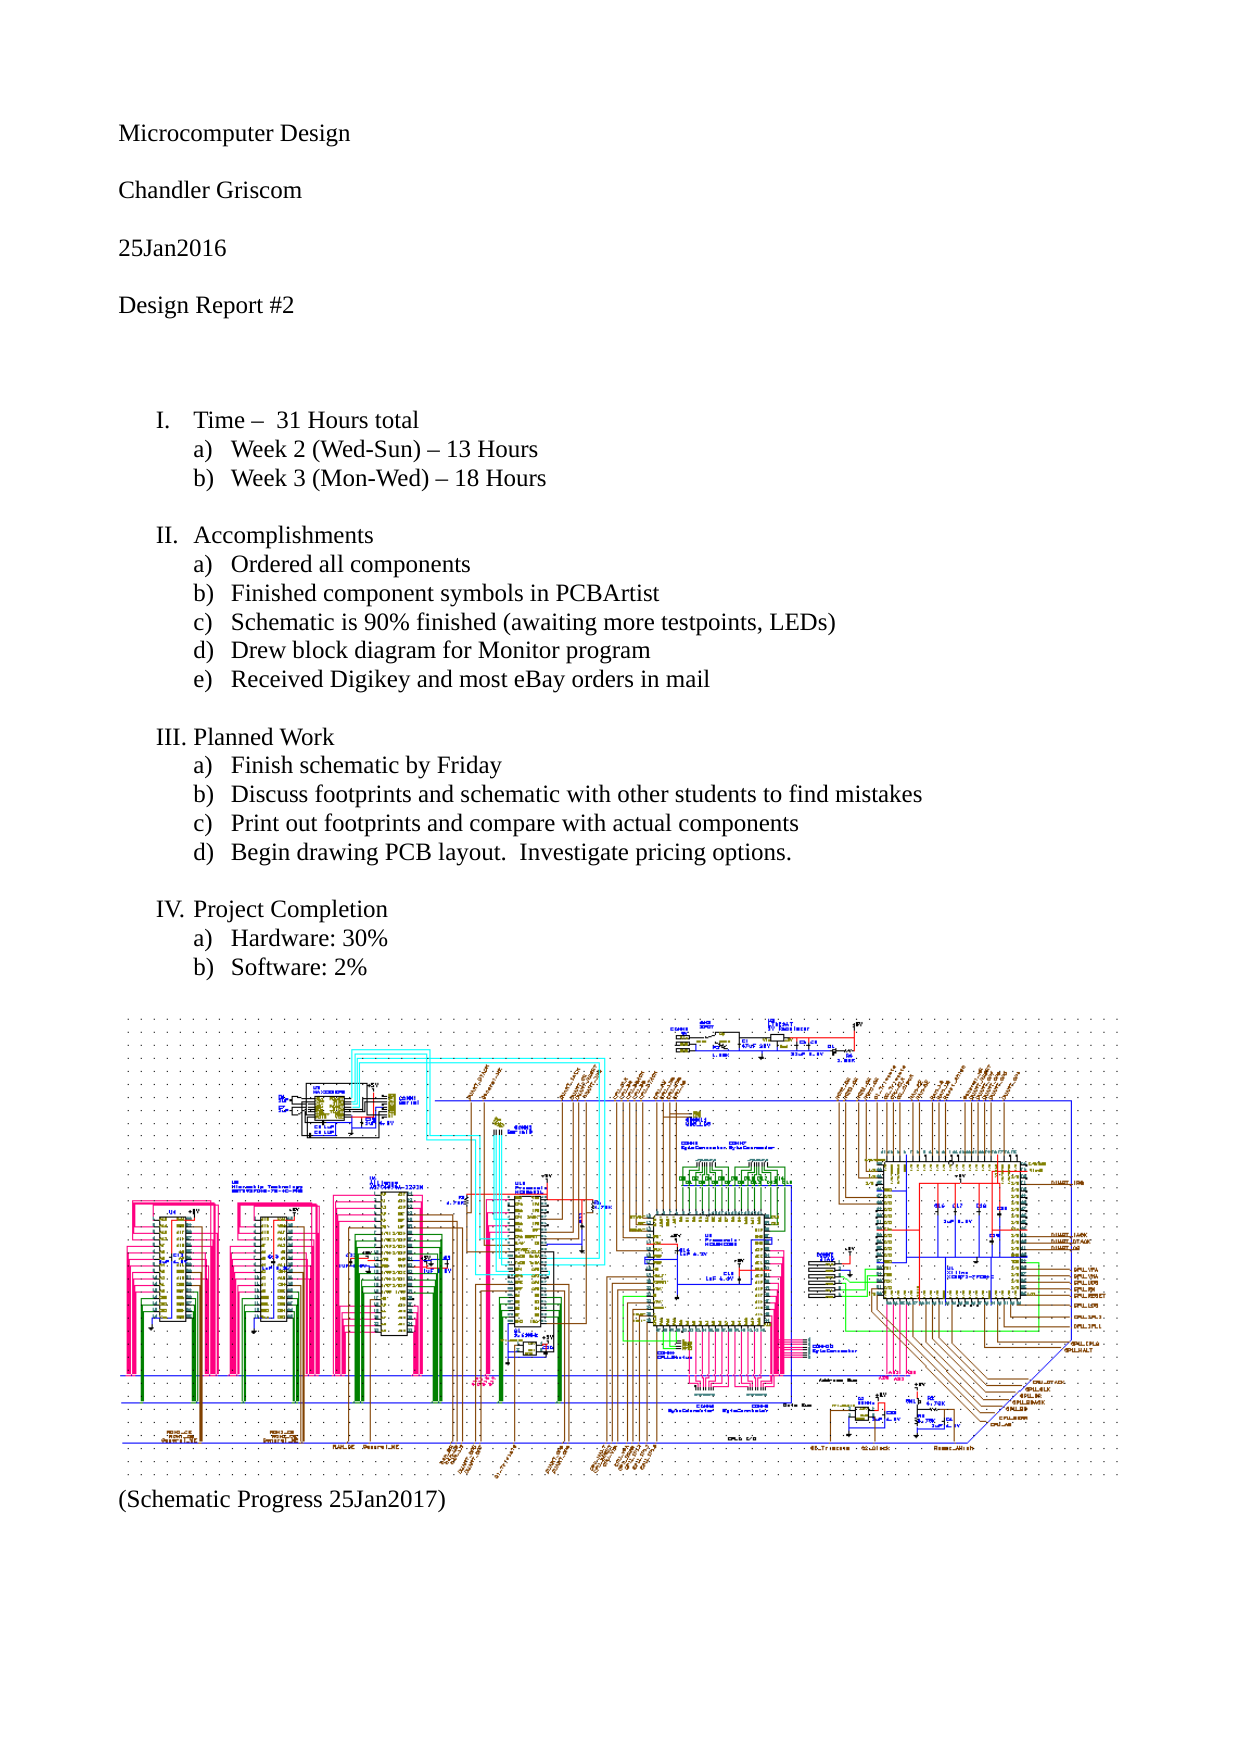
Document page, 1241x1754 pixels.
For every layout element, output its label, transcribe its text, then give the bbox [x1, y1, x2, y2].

list Schematic is 90% finished (awaiting more testpoints, LEDs) [193, 607, 1122, 636]
text 25Jan2016 [118, 233, 1122, 262]
text Design Report #2 [118, 291, 1122, 319]
text (Schematic Progress 25Jan2017) [118, 1485, 1122, 1513]
list Week 3 (Mon-Wed) – 18 Hours [193, 463, 1122, 492]
list Begin drawing PCB layout. Investigate pricing options. [193, 837, 1122, 866]
list Drew block diagram for Monitor program [193, 636, 1122, 664]
list Ordered all components [193, 549, 1122, 578]
list Finished component symbols in PCBArtist [193, 578, 1122, 607]
list Software: 2% [193, 952, 1122, 981]
list Print out footprints and compare with actual components [193, 808, 1122, 837]
list Received Digikey and most eBay orders in mail [193, 664, 1122, 693]
list Time – 31 Hours total [156, 406, 1122, 434]
text Chandler Griscom [118, 176, 1122, 204]
list Week 2 (Wed-Sun) – 13 Hours [193, 434, 1122, 463]
list Accomplishments [156, 521, 1122, 549]
list Discuss footprints and schematic with other students to find mistakes [193, 779, 1122, 808]
list Planned Work [156, 722, 1122, 751]
text Microcomputer Design [118, 118, 1122, 147]
picture [118, 1009, 1123, 1485]
list Hardware: 30% [193, 923, 1122, 952]
list Project Completion [156, 894, 1122, 923]
list Finish schematic by Friday [193, 751, 1122, 779]
